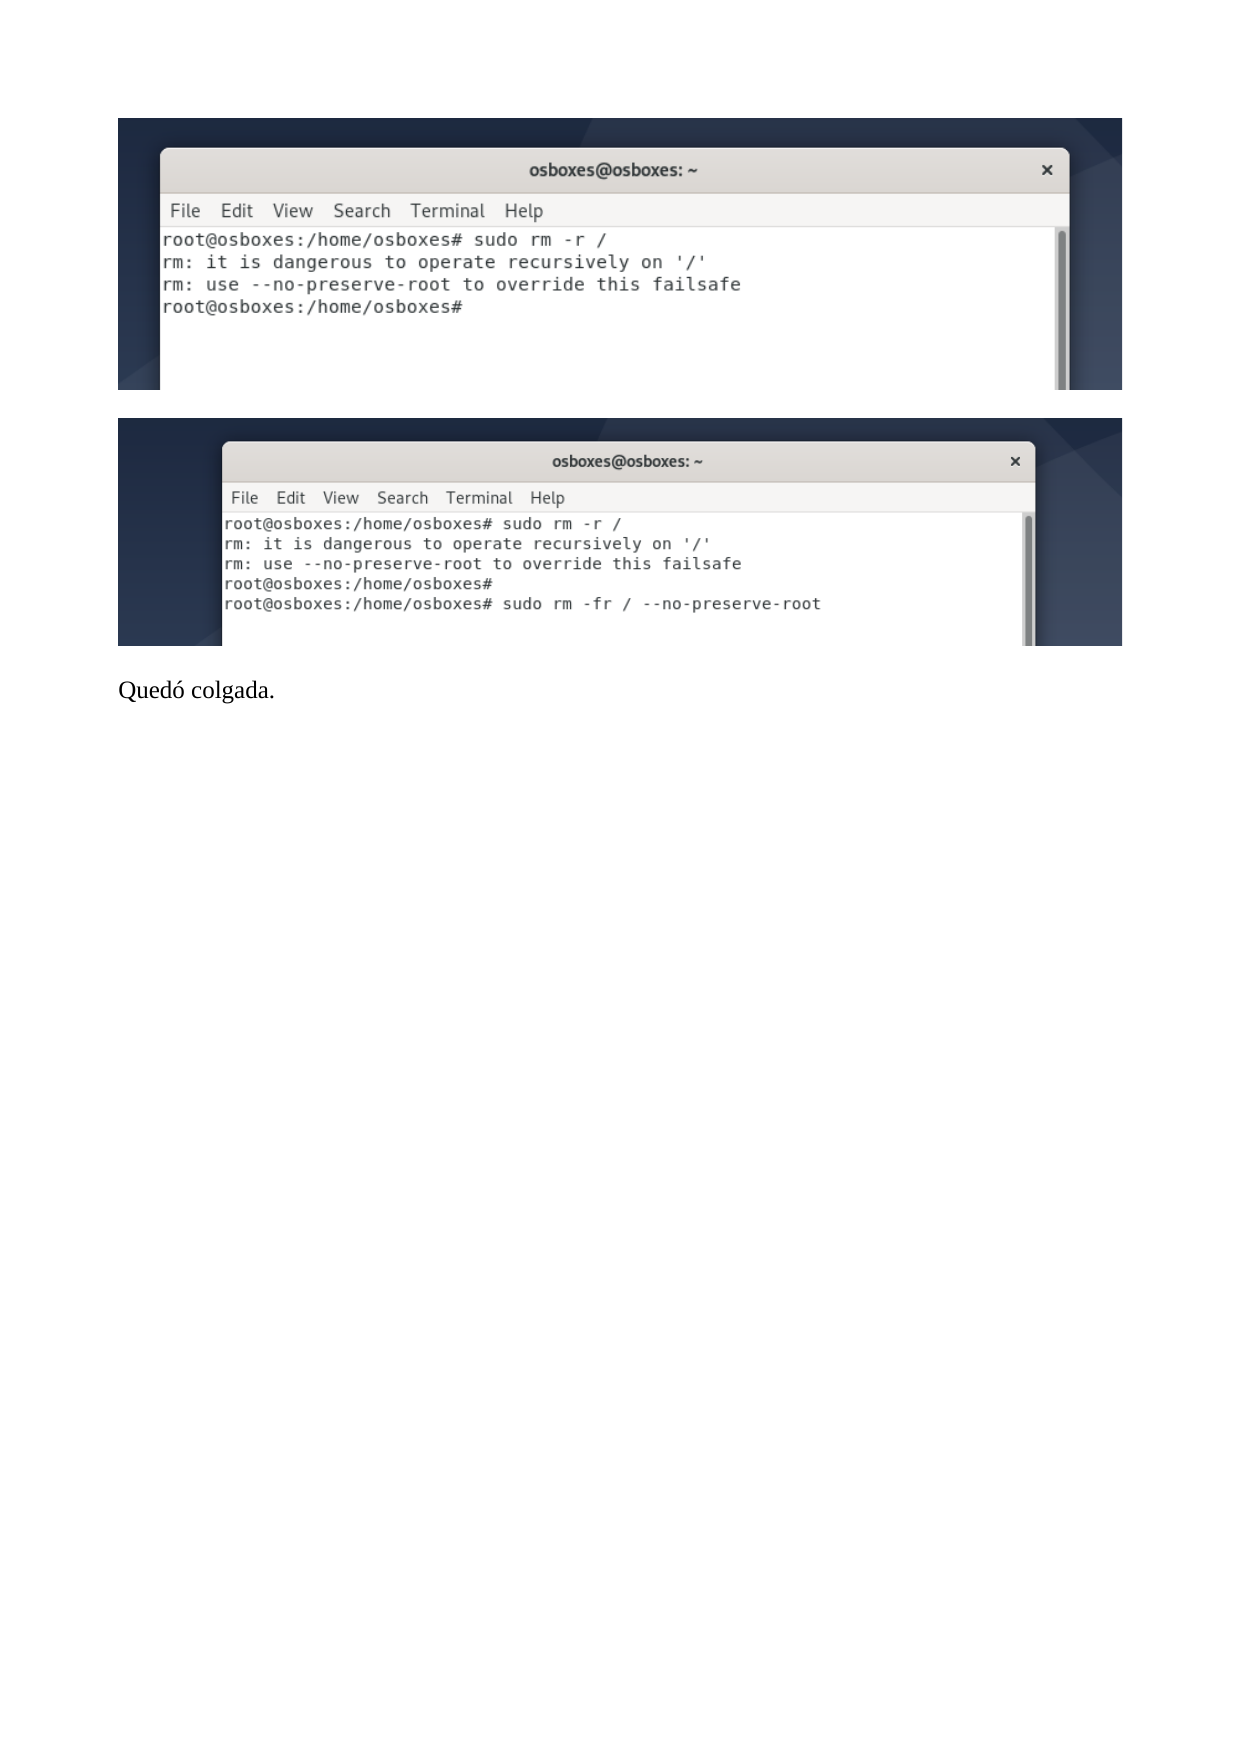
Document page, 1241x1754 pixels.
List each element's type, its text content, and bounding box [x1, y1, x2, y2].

text Quedó colgada. [118, 675, 1122, 703]
